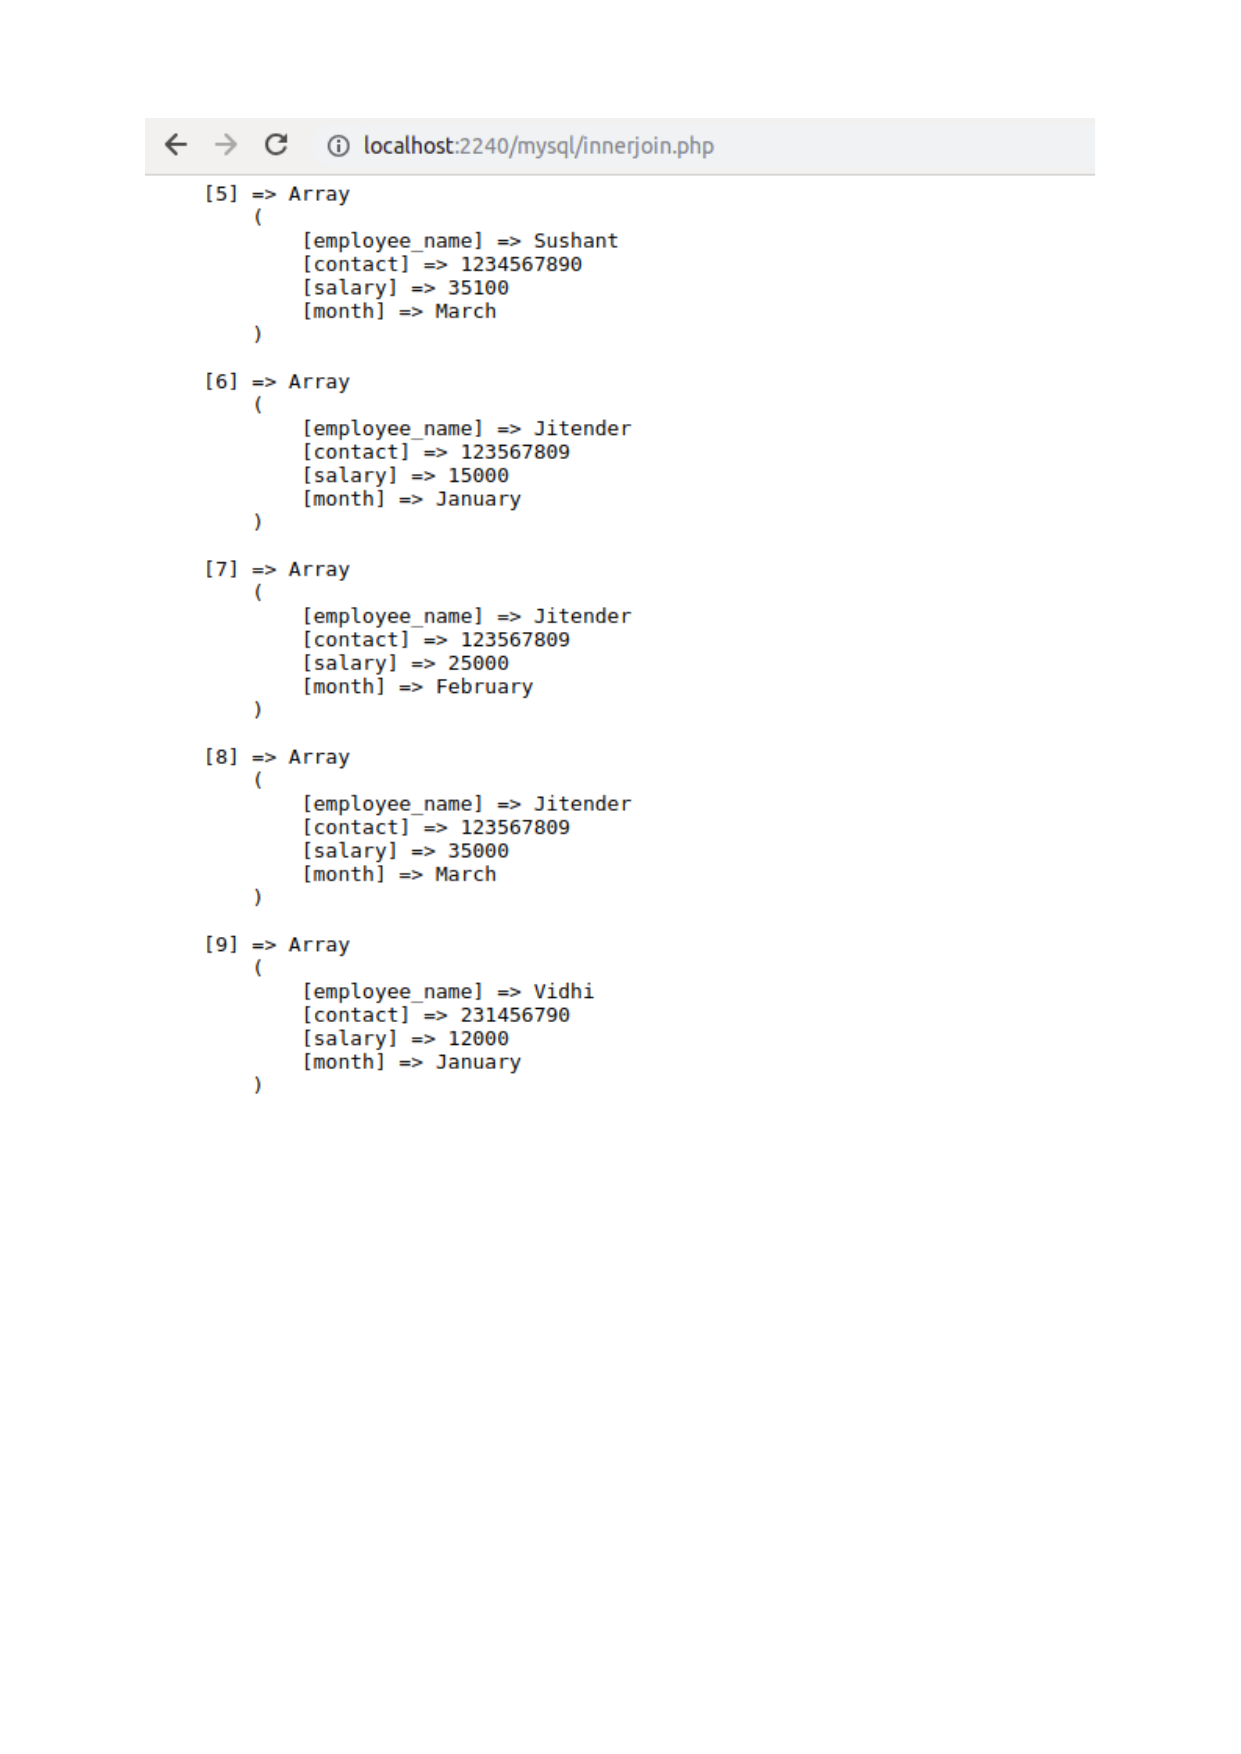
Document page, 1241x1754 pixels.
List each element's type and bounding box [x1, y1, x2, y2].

picture [145, 118, 1096, 1119]
